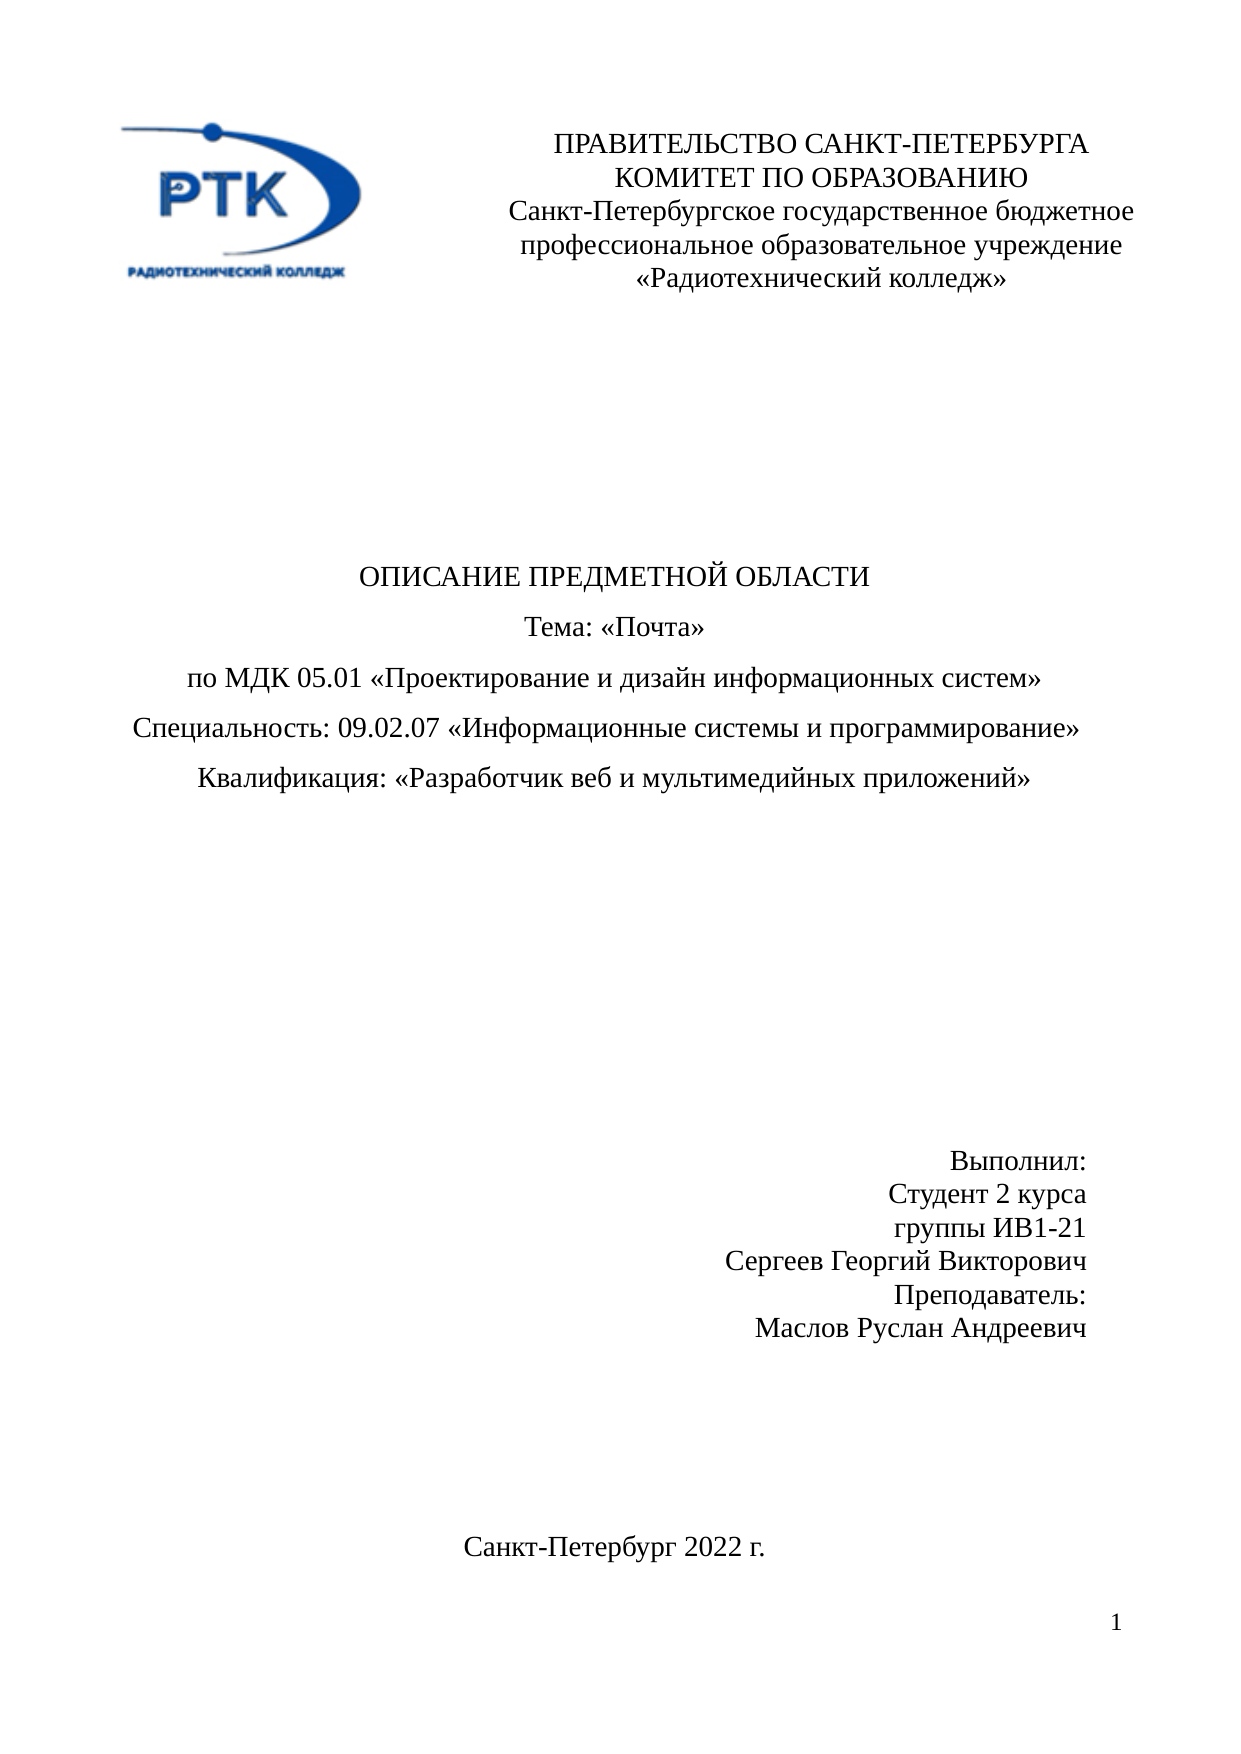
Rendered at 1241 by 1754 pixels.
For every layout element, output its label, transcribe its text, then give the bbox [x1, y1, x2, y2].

picture [118, 118, 364, 284]
text Комитет по образованию [438, 160, 1205, 193]
text Тема: «Почта» [132, 609, 1097, 643]
text ОПИСАНИЕ ПРЕДМЕТНОЙ ОБЛАСТИ [132, 559, 1097, 593]
text Квалификация: «Разработчик веб и мультимедийных приложений» [132, 760, 1097, 794]
text Выполнил: [550, 1143, 1087, 1176]
text ПРАВИТЕЛЬСТВО САНКТ-Петербурга [438, 126, 1205, 160]
text Санкт-Петербург 2022 г. [452, 1529, 776, 1562]
text Сергеев Георгий Викторович [550, 1243, 1087, 1277]
text по МДК 05.01 «Проектирование и дизайн информационных систем» [132, 660, 1097, 693]
text Студент 2 курса [550, 1176, 1087, 1210]
text Маслов Руслан Андреевич [550, 1311, 1087, 1344]
text Преподаватель: [550, 1277, 1087, 1311]
text Специальность: 09.02.07 «Информационные системы и программирование» [132, 710, 1097, 744]
text Санкт-Петербургское государственное бюджетное [438, 193, 1205, 227]
text группы ИВ1-21 [550, 1210, 1087, 1243]
text профессиональное образовательное учреждение [438, 227, 1205, 261]
text «Радиотехнический колледж» [438, 261, 1204, 294]
